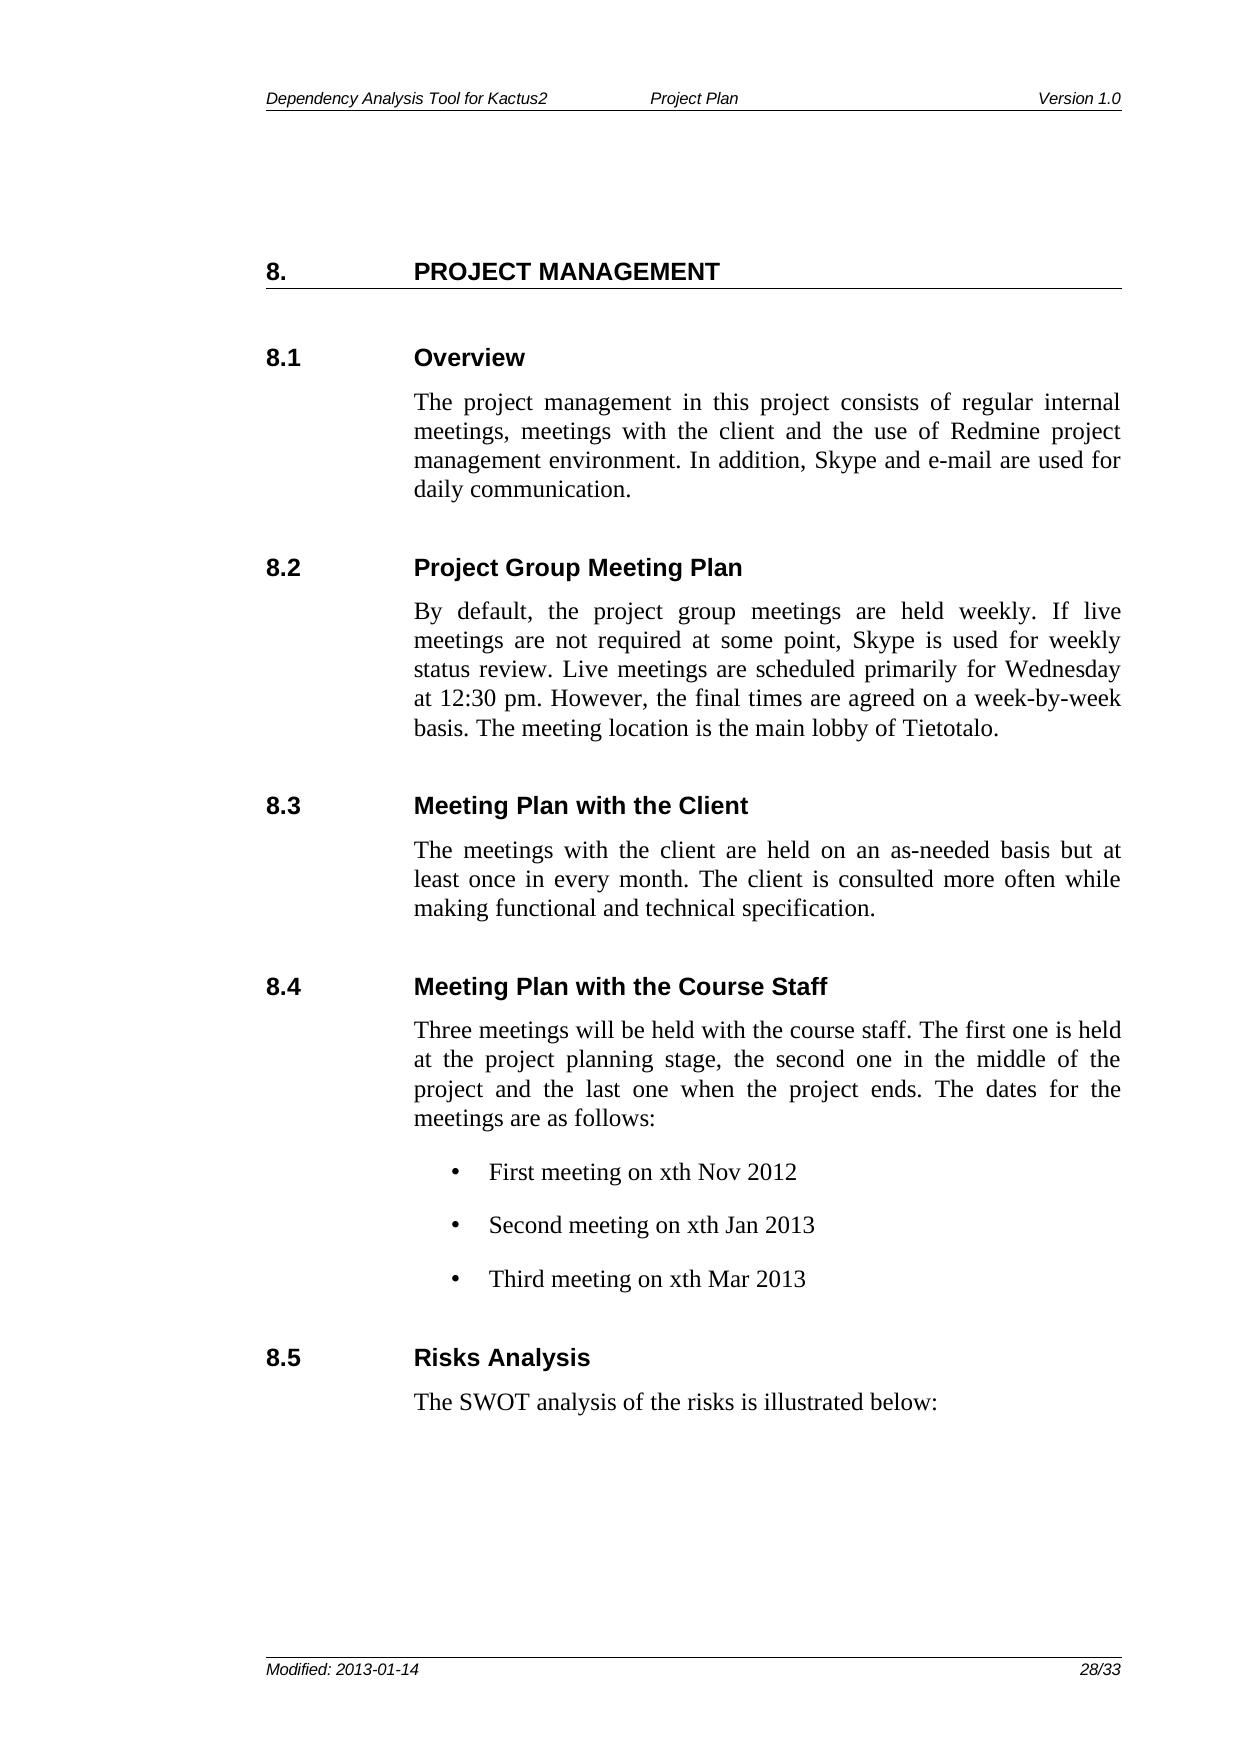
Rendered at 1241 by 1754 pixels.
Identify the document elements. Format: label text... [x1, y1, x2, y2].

list Second meeting on xth Jan 2013 [451, 1210, 1122, 1239]
list First meeting on xth Nov 2012 [451, 1156, 1122, 1185]
subtitle Meeting Plan with the Client [266, 791, 1122, 820]
subtitle Project Management [266, 257, 1122, 288]
text The project management in this project consists of regular internal meetings, meetings with the client and the use of Redmine project management environment. In addition, Skype and e-mail are used for daily communication. [413, 387, 1122, 503]
text By default, the project group meetings are held weekly. If live meetings are not required at some point, Skype is used for weekly status review. Live meetings are scheduled primarily for Wednesday at 12:30 pm. However, the final times are agreed on a week-by-week basis. The meeting location is the main lobby of Tietotalo. [413, 596, 1122, 741]
subtitle Overview [266, 343, 1122, 372]
text The SWOT analysis of the risks is illustrated below: [413, 1386, 1122, 1416]
text The meetings with the client are held on an as-needed basis but at least once in every month. The client is consulted more often while making functional and technical specification. [413, 835, 1122, 922]
text Three meetings will be held with the course staff. The first one is held at the project planning stage, the second one in the middle of the project and the last one when the project ends. The dates for the meetings are as follows: [413, 1015, 1122, 1132]
subtitle Risks Analysis [266, 1343, 1122, 1372]
subtitle Project Group Meeting Plan [266, 553, 1122, 582]
list Third meeting on xth Mar 2013 [451, 1264, 1122, 1293]
subtitle Meeting Plan with the Course Staff [266, 972, 1122, 1001]
